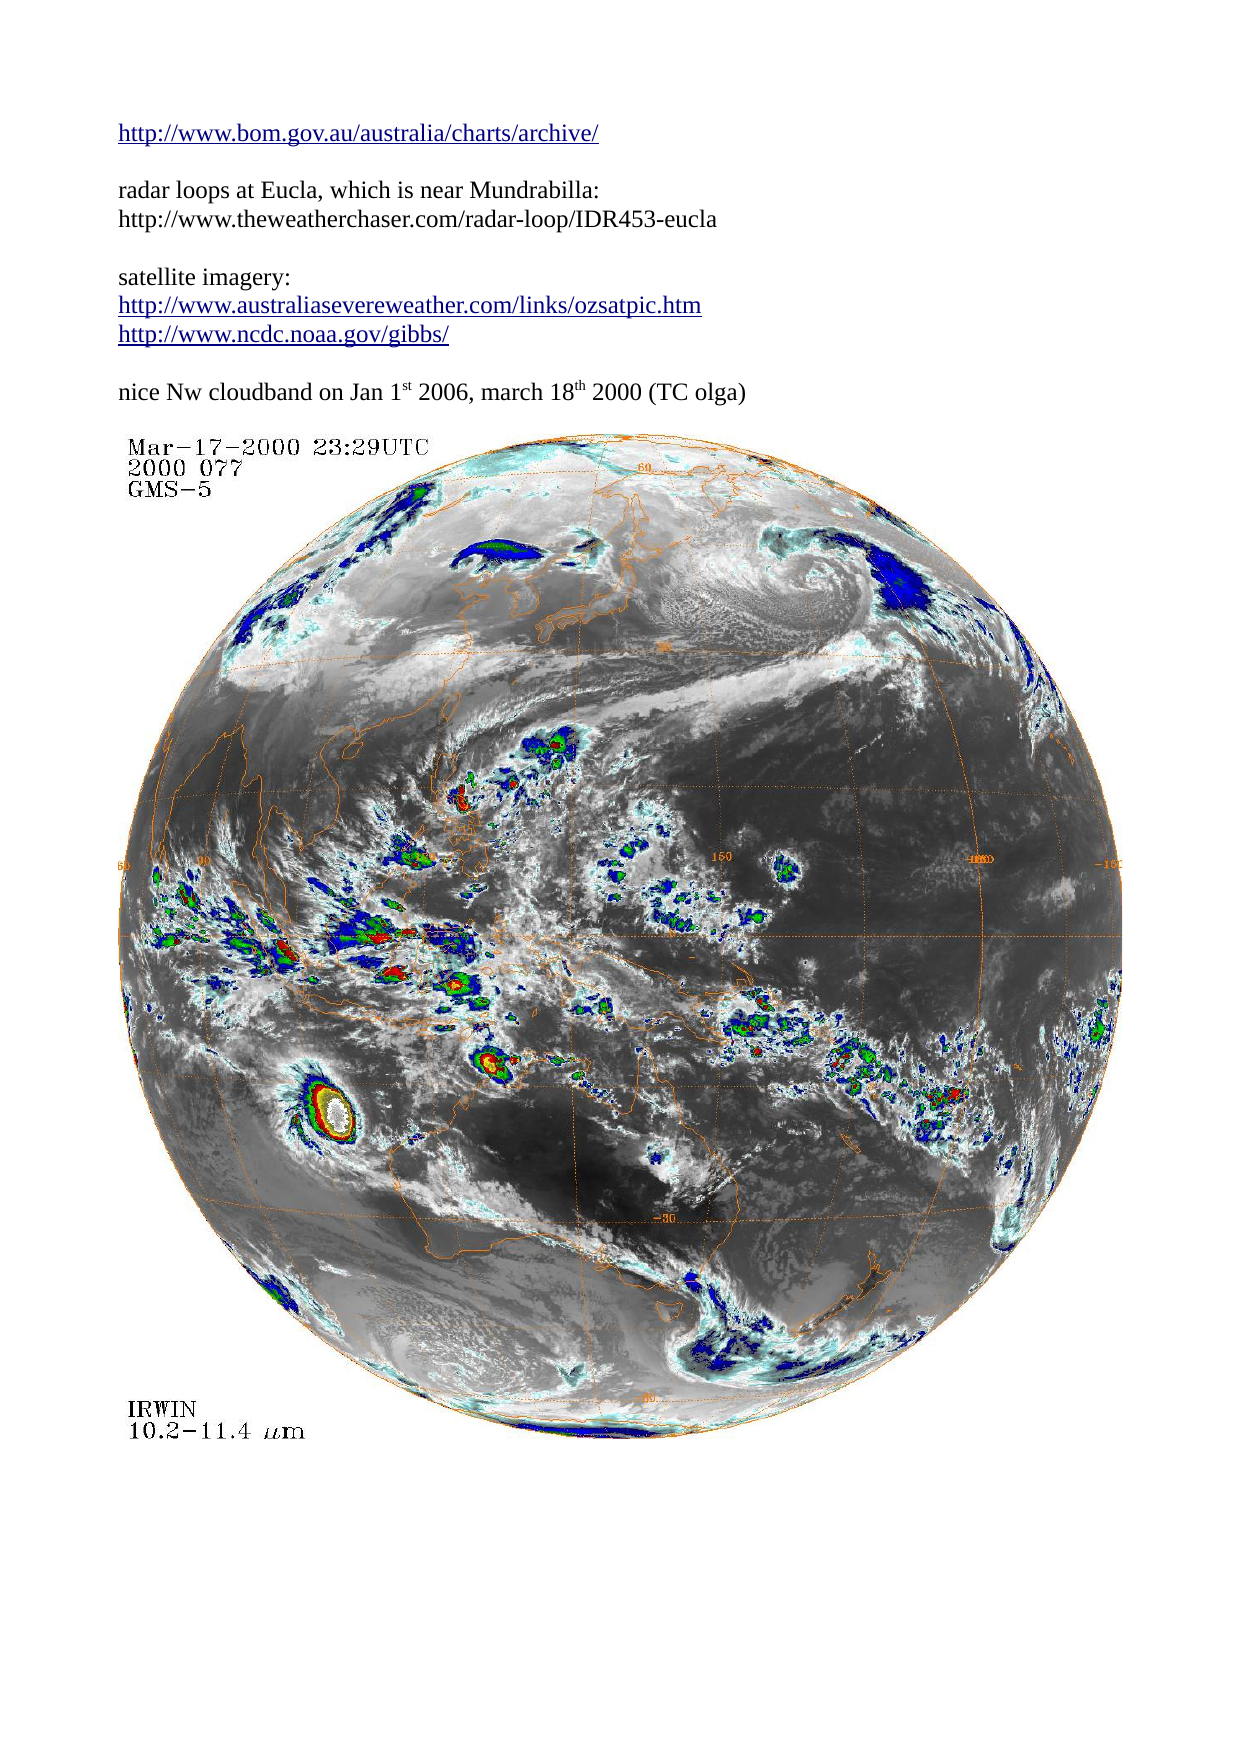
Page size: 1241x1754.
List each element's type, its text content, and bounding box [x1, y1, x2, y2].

text nice Nw cloudband on Jan 1st 2006, march 18th 2000 (TC olga) [118, 377, 1122, 406]
text http://www.ncdc.noaa.gov/gibbs/ [118, 319, 1122, 348]
text http://www.bom.gov.au/australia/charts/archive/ [118, 118, 1122, 147]
text radar loops at Eucla, which is near Mundrabilla: [118, 176, 1122, 204]
text http://www.australiasevereweather.com/links/ozsatpic.htm [118, 291, 1122, 319]
text http://www.theweatherchaser.com/radar-loop/IDR453-eucla [118, 204, 1122, 233]
picture [118, 434, 1123, 1439]
text satellite imagery: [118, 262, 1122, 291]
